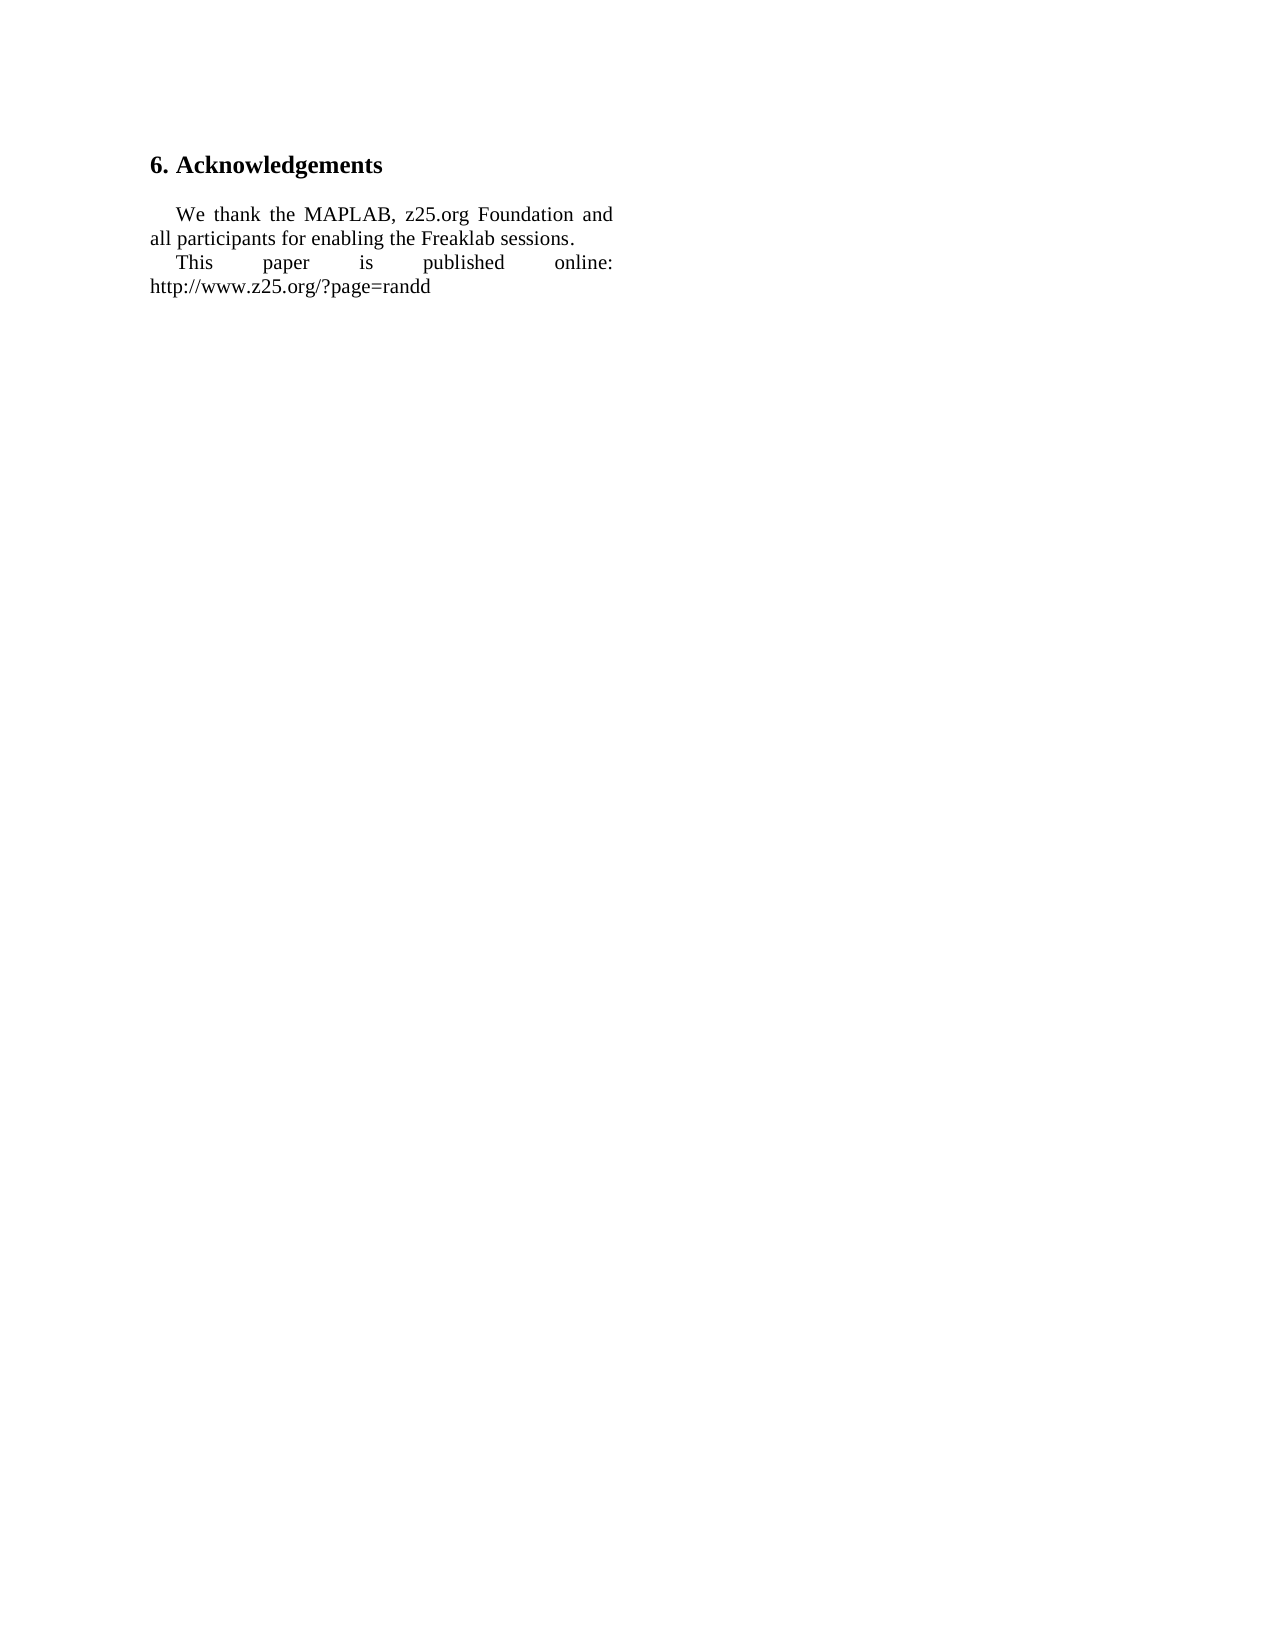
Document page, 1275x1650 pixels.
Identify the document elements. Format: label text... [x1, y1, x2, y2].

text We thank the MAPLAB, z25.org Foundation and all participants for enabling the Freaklab sessions. [150, 202, 613, 250]
text This paper is published online: http://www.z25.org/?page=randd [150, 250, 613, 298]
subtitle Acknowledgements [150, 150, 613, 179]
